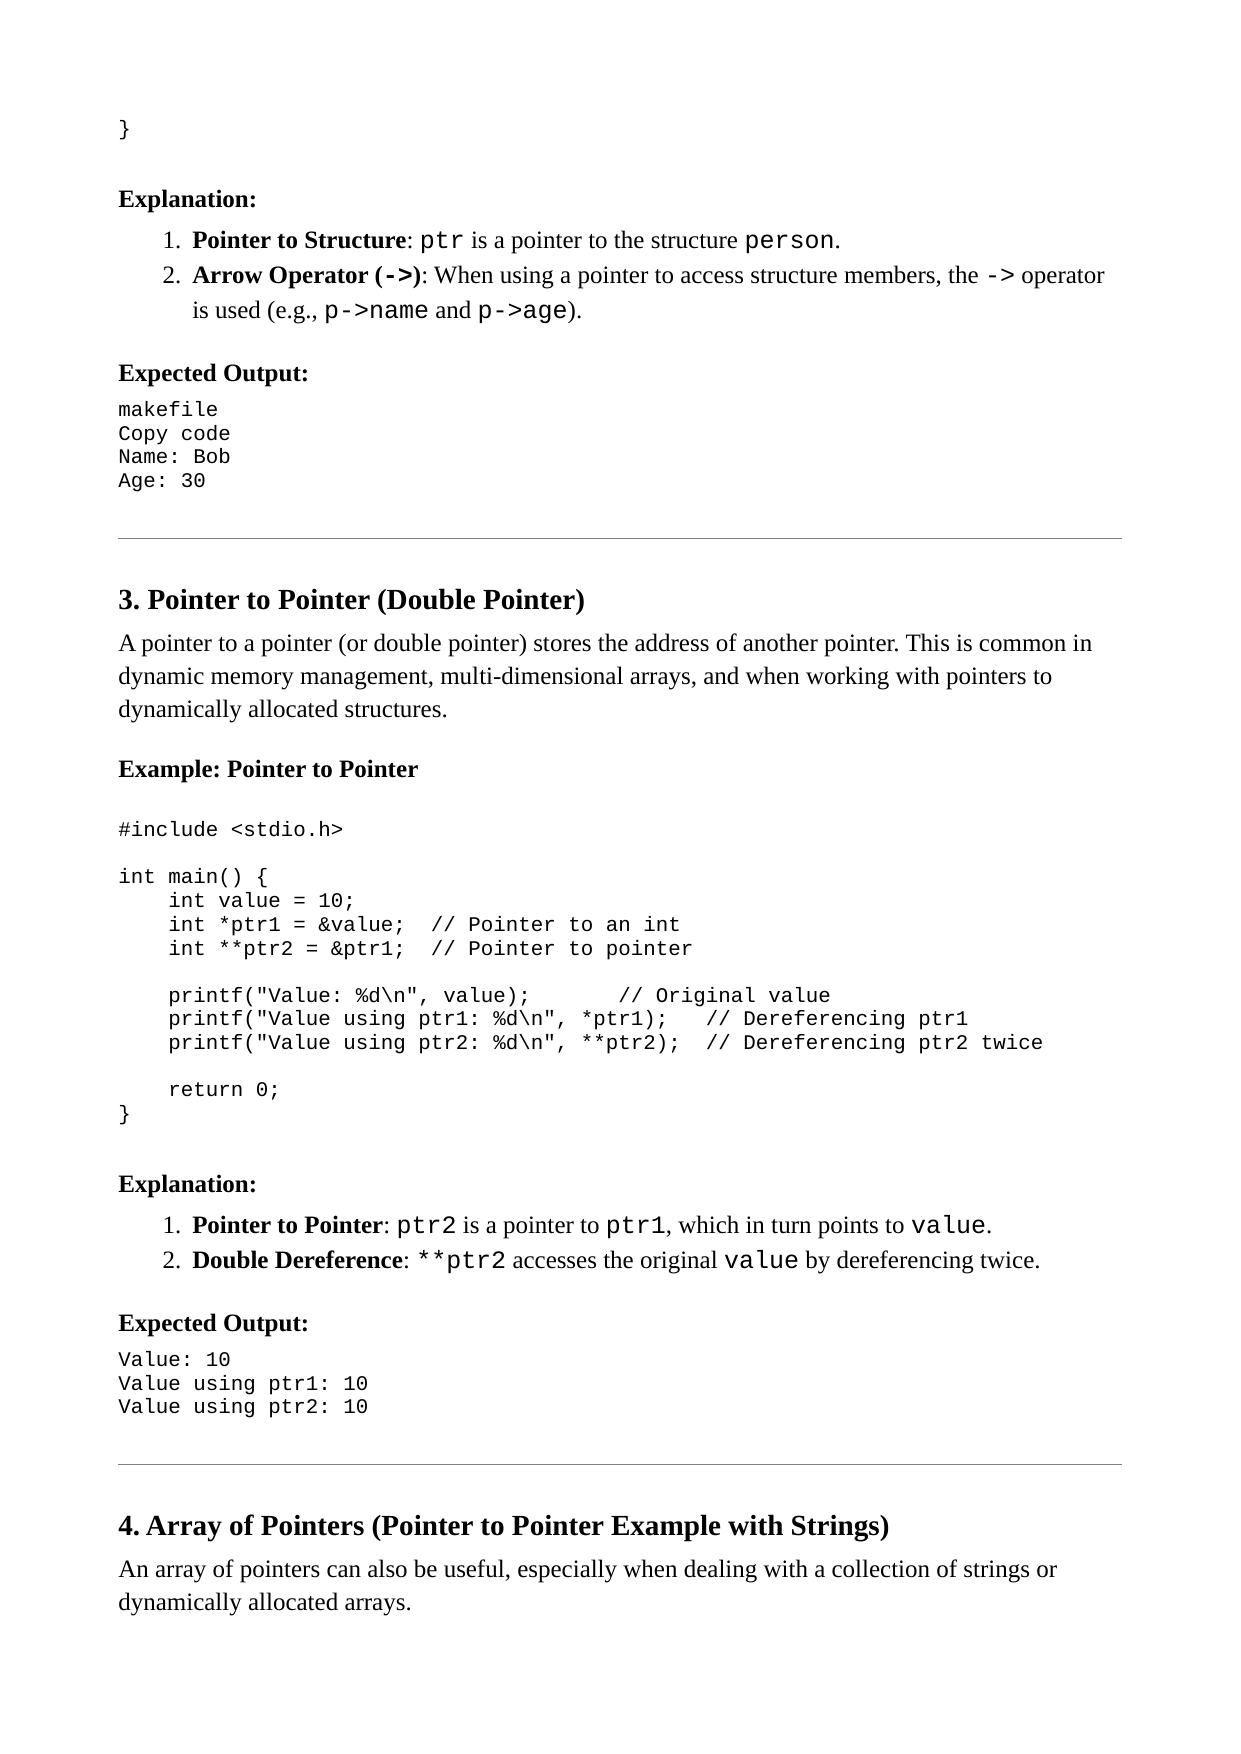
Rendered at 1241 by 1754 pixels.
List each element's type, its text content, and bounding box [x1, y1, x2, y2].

text printf("Value using ptr2: %d\n", **ptr2); // Dereferencing ptr2 twice [118, 1032, 1122, 1056]
text Age: 30 [118, 470, 1122, 494]
text printf("Value: %d\n", value); // Original value [118, 985, 1122, 1008]
text Value using ptr1: 10 [118, 1373, 1122, 1396]
text return 0; [118, 1079, 1122, 1103]
text makefile [118, 399, 1122, 423]
subtitle Explanation: [118, 1169, 1122, 1197]
text int main() { [118, 867, 1122, 890]
text } [118, 1103, 1122, 1127]
text An array of pointers can also be useful, especially when dealing with a collection of strings or dynamically allocated arrays. [118, 1554, 1122, 1616]
subtitle 4. Array of Pointers (Pointer to Pointer Example with Strings) [118, 1508, 1122, 1542]
text Name: Bob [118, 447, 1122, 470]
list Pointer to Structure: ptr is a pointer to the structure person. [162, 225, 1122, 256]
list Pointer to Pointer: ptr2 is a pointer to ptr1, which in turn points to value. [162, 1210, 1122, 1241]
subtitle Expected Output: [118, 358, 1122, 387]
list Arrow Operator (->): When using a pointer to access structure members, the -> operator is used (e.g., p->name and p->age). [162, 260, 1122, 326]
text Copy code [118, 423, 1122, 447]
text Value: 10 [118, 1349, 1122, 1373]
text int **ptr2 = &ptr1; // Pointer to pointer [118, 937, 1122, 961]
text A pointer to a pointer (or double pointer) stores the address of another pointer. This is common in dynamic memory management, multi-dimensional arrays, and when working with pointers to dynamically allocated structures. [118, 628, 1122, 723]
text #include <stdio.h> [118, 819, 1122, 843]
text } [118, 118, 1122, 142]
list Double Dereference: **ptr2 accesses the original value by dereferencing twice. [162, 1245, 1122, 1276]
text int *ptr1 = &value; // Pointer to an int [118, 914, 1122, 937]
subtitle Expected Output: [118, 1308, 1122, 1337]
text Value using ptr2: 10 [118, 1396, 1122, 1420]
subtitle Explanation: [118, 184, 1122, 212]
text int value = 10; [118, 890, 1122, 914]
subtitle Example: Pointer to Pointer [118, 754, 1122, 783]
subtitle 3. Pointer to Pointer (Double Pointer) [118, 582, 1122, 616]
text printf("Value using ptr1: %d\n", *ptr1); // Dereferencing ptr1 [118, 1008, 1122, 1032]
